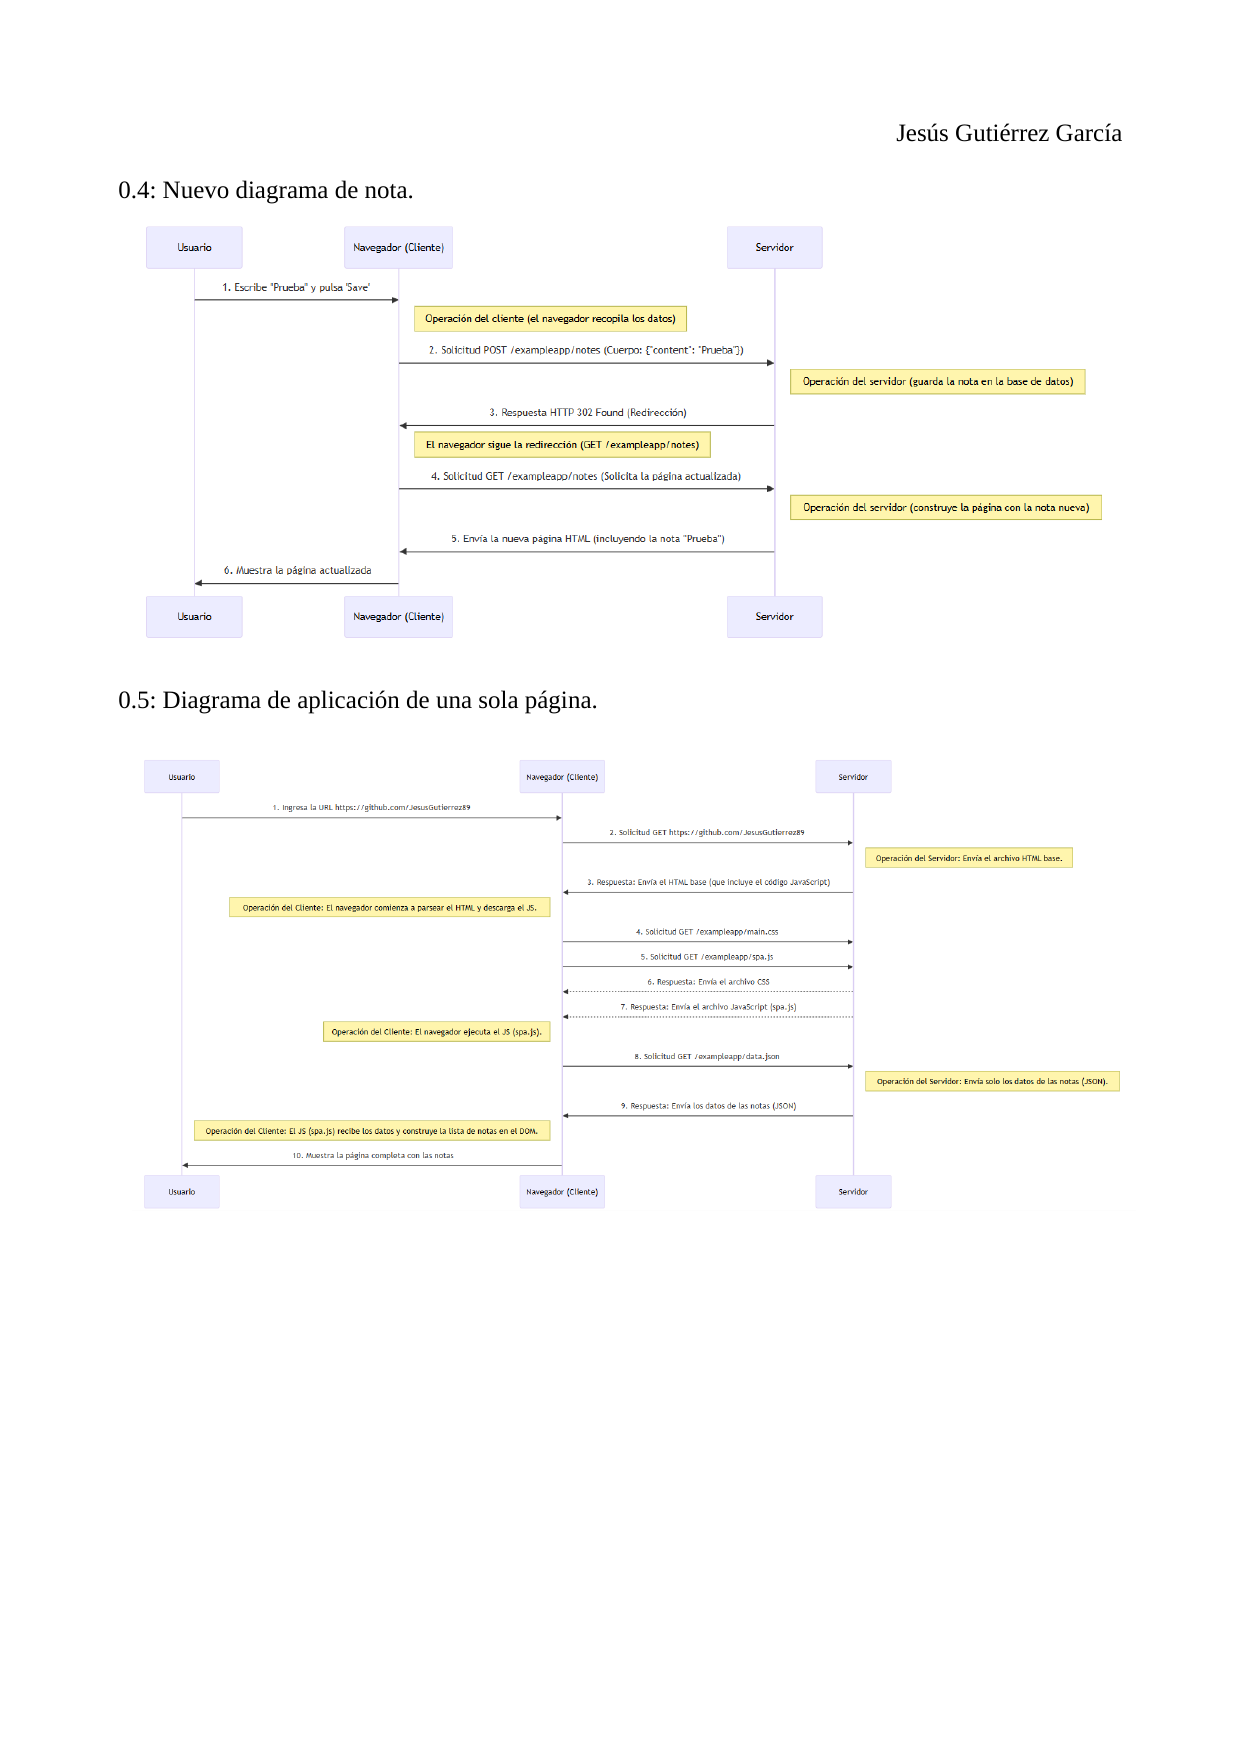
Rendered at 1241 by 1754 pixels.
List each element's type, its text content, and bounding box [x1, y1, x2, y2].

text 0.4: Nuevo diagrama de nota. [118, 176, 1122, 204]
picture [131, 753, 1136, 1211]
picture [118, 204, 1123, 657]
text 0.5: Diagrama de aplicación de una sola página. [118, 657, 1122, 714]
text Jesús Gutiérrez García [118, 118, 1122, 147]
